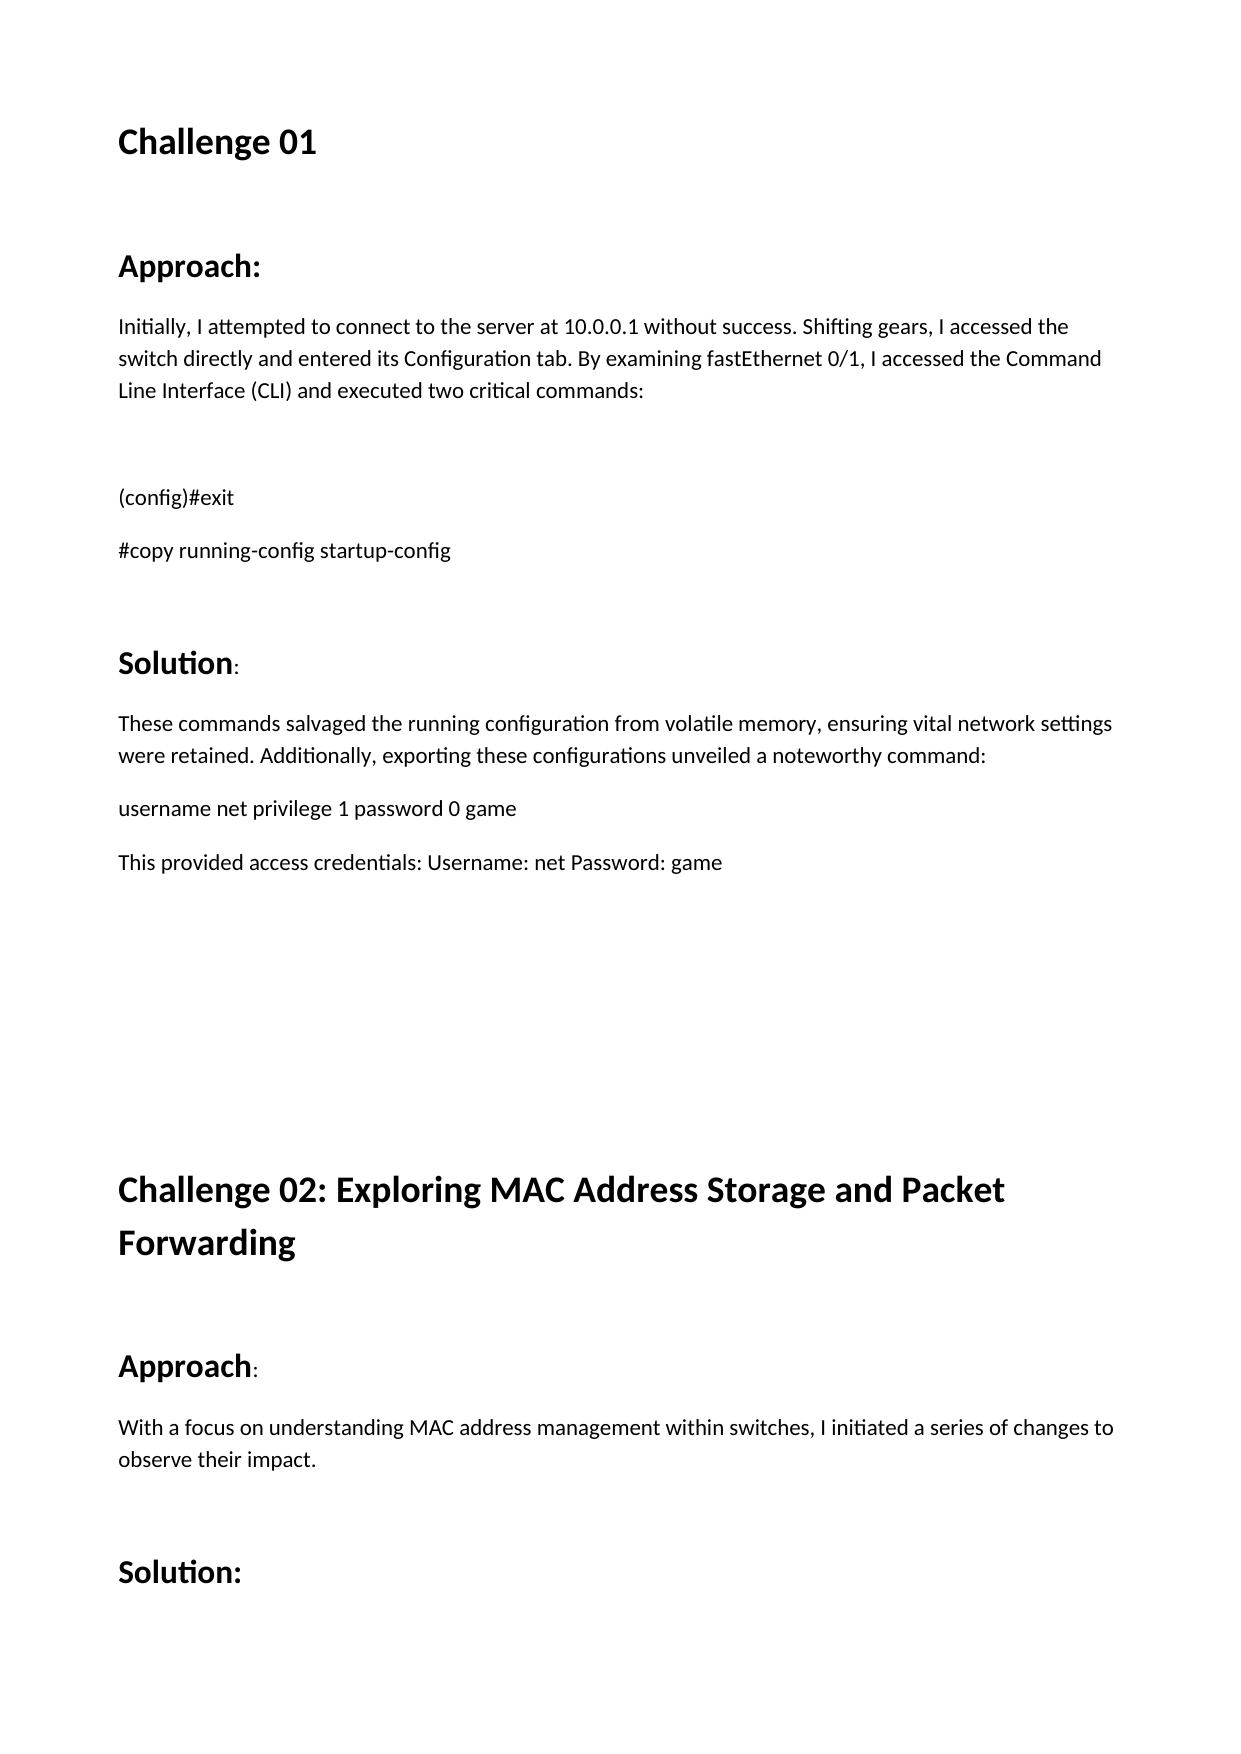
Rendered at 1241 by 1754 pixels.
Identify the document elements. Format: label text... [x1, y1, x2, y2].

text Challenge 02: Exploring MAC Address Storage and Packet Forwarding [118, 1166, 1122, 1264]
text Solution: [118, 1551, 1122, 1592]
text Challenge 01 [118, 118, 1122, 164]
text Approach: [118, 245, 1122, 285]
text username net privilege 1 password 0 game [118, 794, 1122, 823]
text These commands salvaged the running configuration from volatile memory, ensuring vital network settings were retained. Additionally, exporting these configurations unveiled a noteworthy command: [118, 709, 1122, 769]
text With a focus on understanding MAC address management within switches, I initiated a series of changes to observe their impact. [118, 1413, 1122, 1473]
text Approach: [118, 1345, 1122, 1386]
text This provided access credentials: Username: net Password: game [118, 848, 1122, 876]
text Initially, I attempted to connect to the server at 10.0.0.1 without success. Shifting gears, I accessed the switch directly and entered its Configuration tab. By examining fastEthernet 0/1, I accessed the Command Line Interface (CLI) and executed two critical commands: [118, 312, 1122, 405]
text (config)#exit [118, 483, 1122, 511]
text Solution: [118, 642, 1122, 682]
text #copy running-config startup-config [118, 536, 1122, 564]
